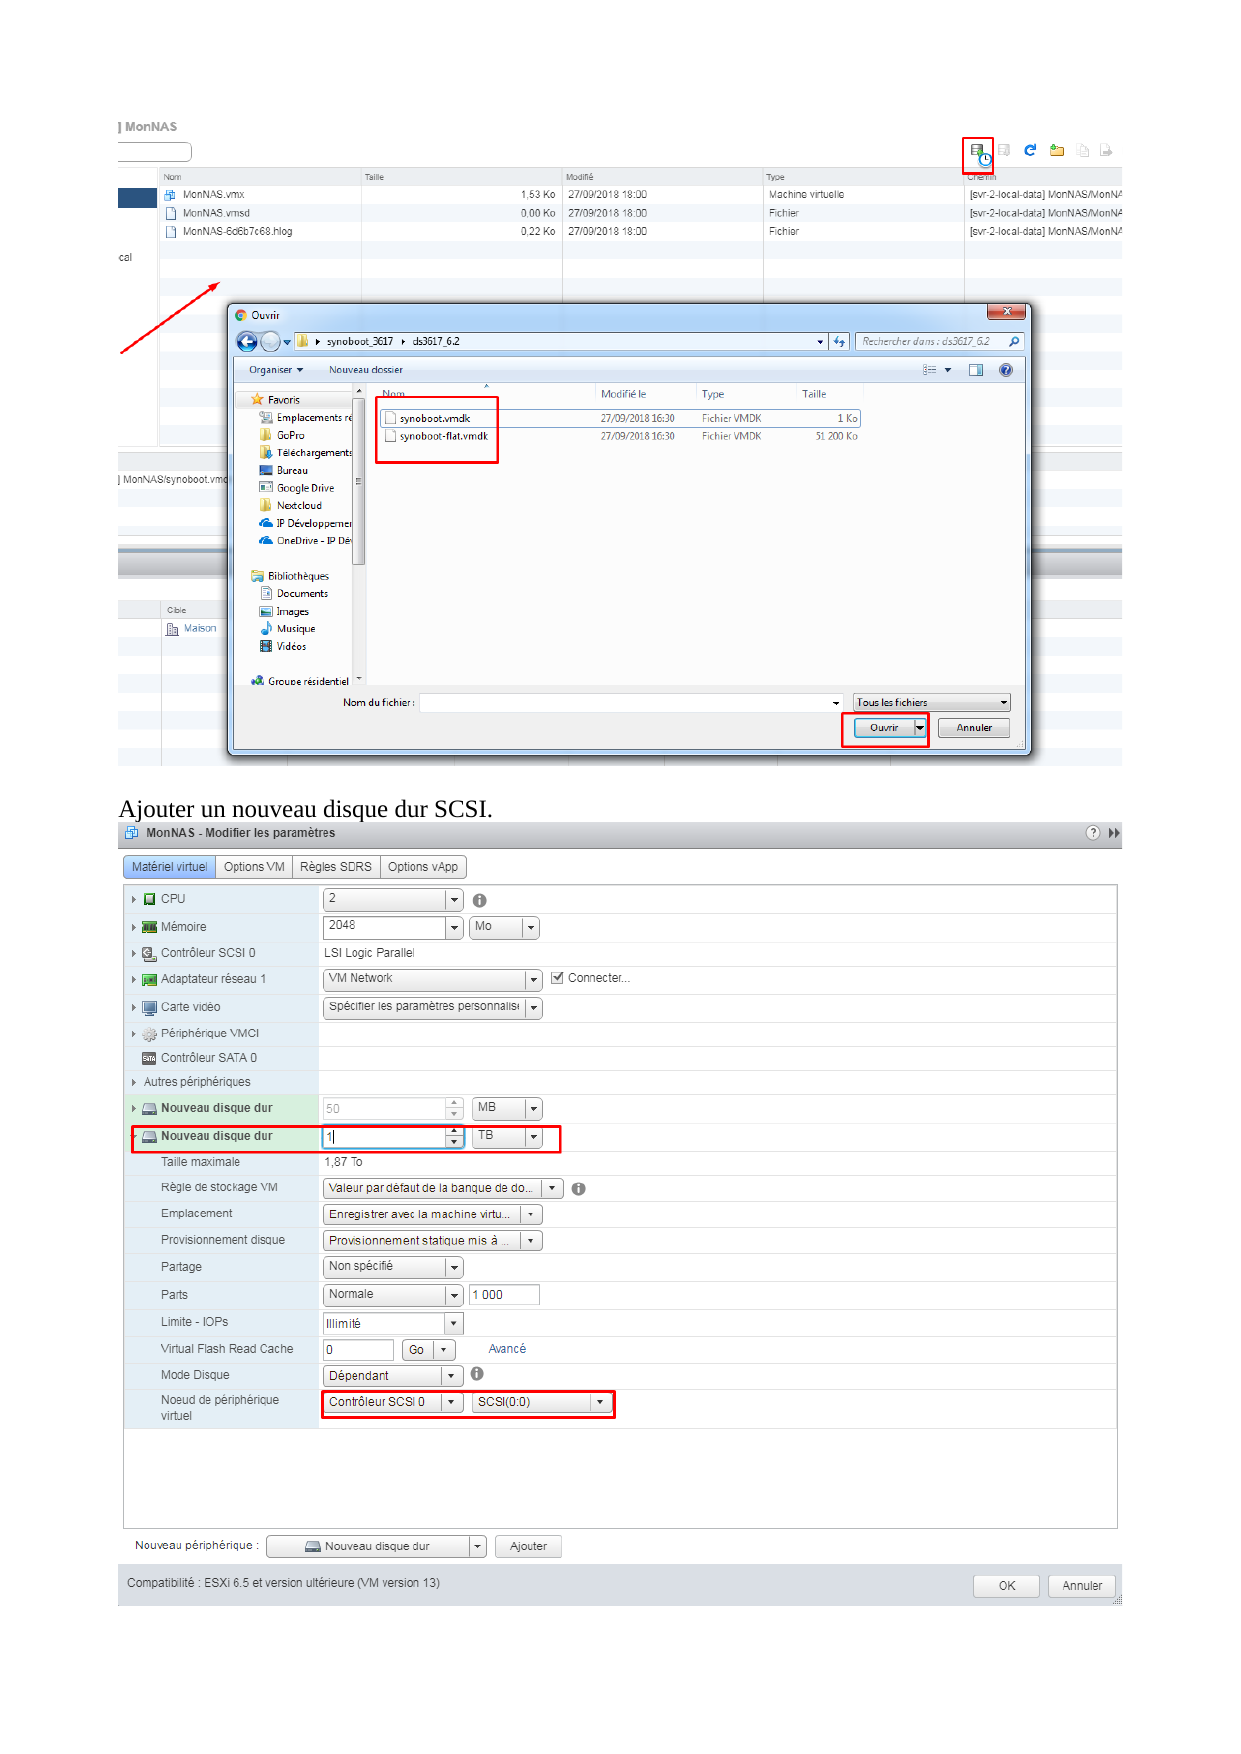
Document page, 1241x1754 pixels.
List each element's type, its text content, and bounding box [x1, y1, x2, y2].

text Ajouter un nouveau disque dur SCSI. [118, 794, 1122, 822]
picture [118, 822, 1123, 1606]
picture [118, 118, 1123, 766]
